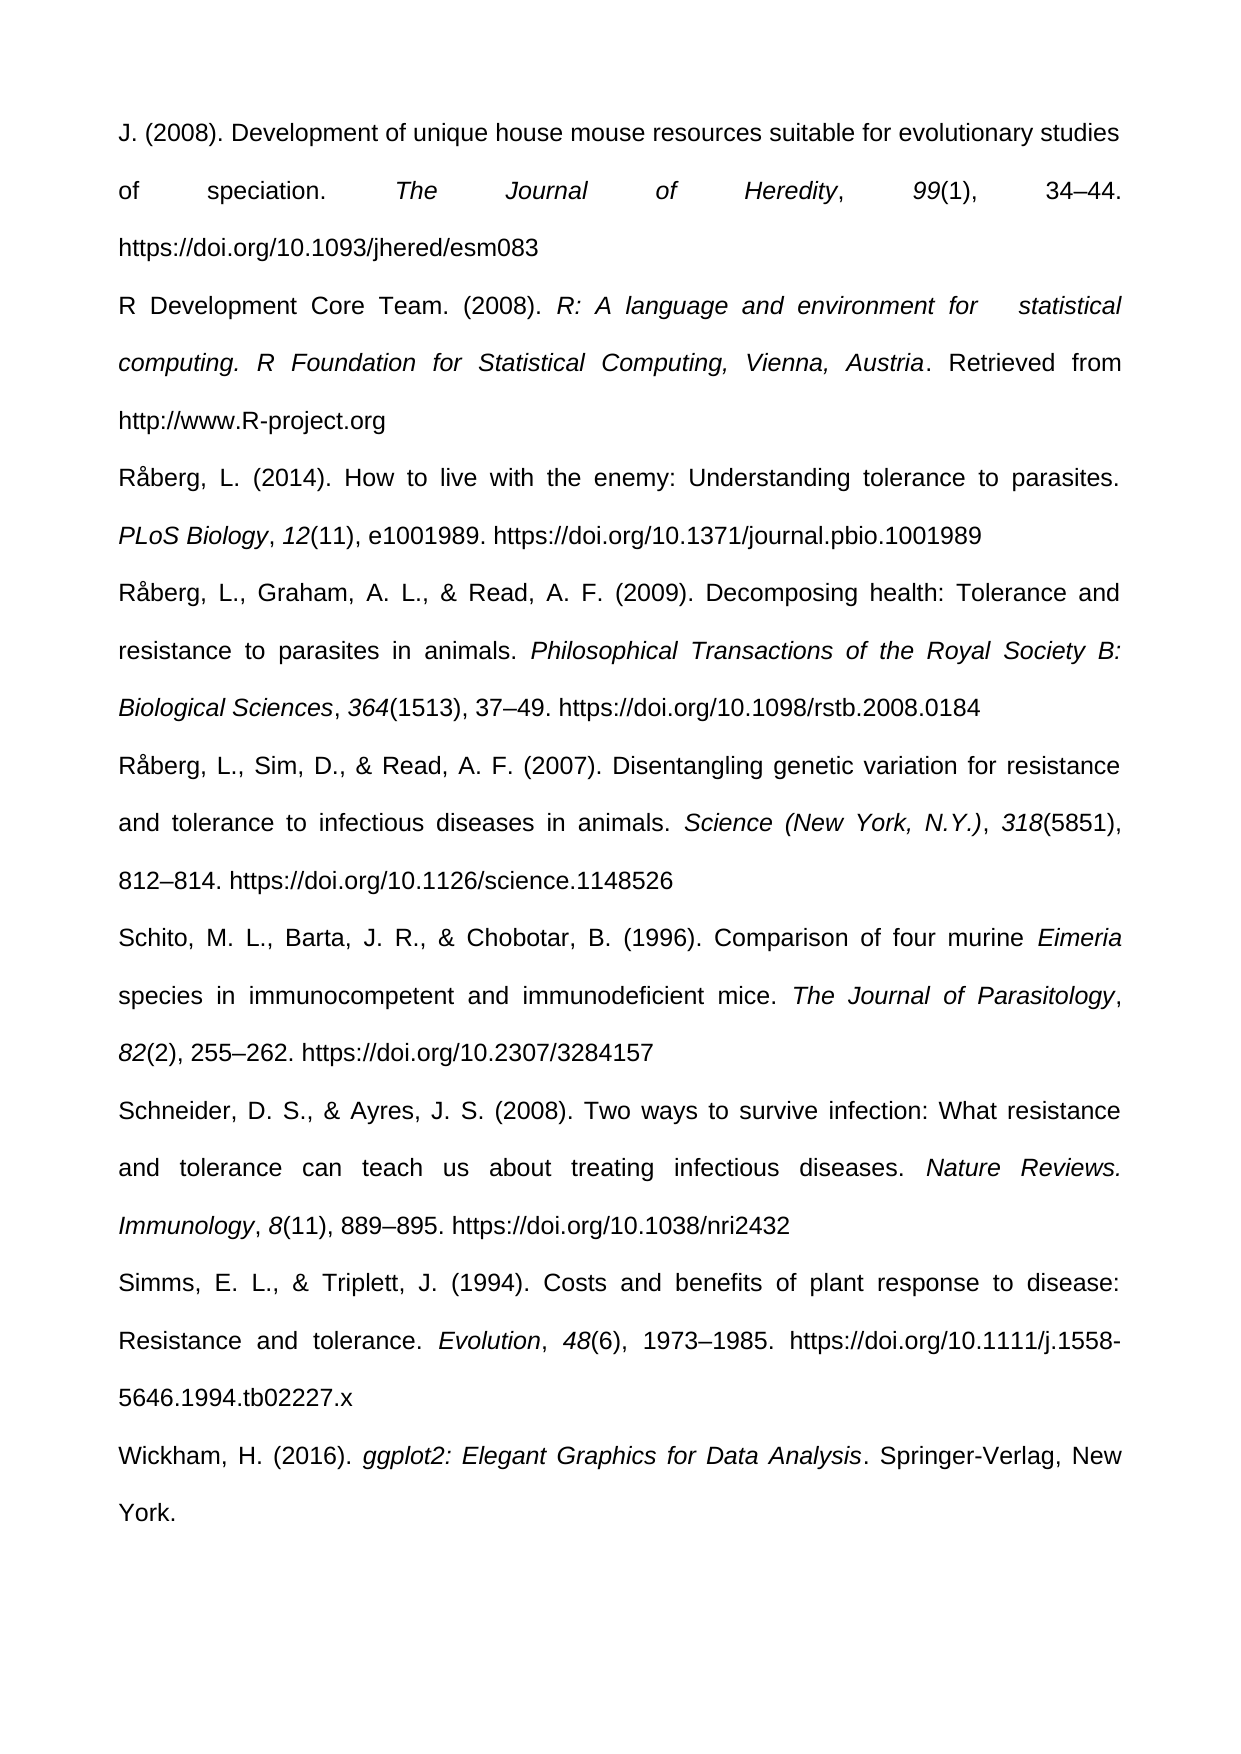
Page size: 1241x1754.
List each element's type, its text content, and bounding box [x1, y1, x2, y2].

text Wickham, H. (2016). ggplot2: Elegant Graphics for Data Analysis. Springer-Verlag, New York. [118, 1441, 1122, 1527]
text R Development Core Team. (2008). R: A language and environment for statistical computing. R Foundation for Statistical Computing, Vienna, Austria. Retrieved from http://www.R-project.org [118, 291, 1122, 434]
text Råberg, L., Sim, D., & Read, A. F. (2007). Disentangling genetic variation for resistance and tolerance to infectious diseases in animals. Science (New York, N.Y.), 318(5851), 812–814. https://doi.org/10.1126/science.1148526 [118, 751, 1122, 894]
text Simms, E. L., & Triplett, J. (1994). Costs and benefits of plant response to disease: Resistance and tolerance. Evolution, 48(6), 1973–1985. https://doi.org/10.1111/j.1558-5646.1994.tb02227.x [118, 1268, 1122, 1412]
text J. (2008). Development of unique house mouse resources suitable for evolutionary studies of speciation. The Journal of Heredity, 99(1), 34–44. https://doi.org/10.1093/jhered/esm083 [118, 118, 1122, 262]
text Råberg, L., Graham, A. L., & Read, A. F. (2009). Decomposing health: Tolerance and resistance to parasites in animals. Philosophical Transactions of the Royal Society B: Biological Sciences, 364(1513), 37–49. https://doi.org/10.1098/rstb.2008.0184 [118, 578, 1122, 722]
text Schneider, D. S., & Ayres, J. S. (2008). Two ways to survive infection: What resistance and tolerance can teach us about treating infectious diseases. Nature Reviews. Immunology, 8(11), 889–895. https://doi.org/10.1038/nri2432 [118, 1096, 1122, 1239]
text Schito, M. L., Barta, J. R., & Chobotar, B. (1996). Comparison of four murine Eimeria species in immunocompetent and immunodeficient mice. The Journal of Parasitology, 82(2), 255–262. https://doi.org/10.2307/3284157 [118, 923, 1122, 1067]
text Råberg, L. (2014). How to live with the enemy: Understanding tolerance to parasites. PLoS Biology, 12(11), e1001989. https://doi.org/10.1371/journal.pbio.1001989 [118, 463, 1122, 549]
